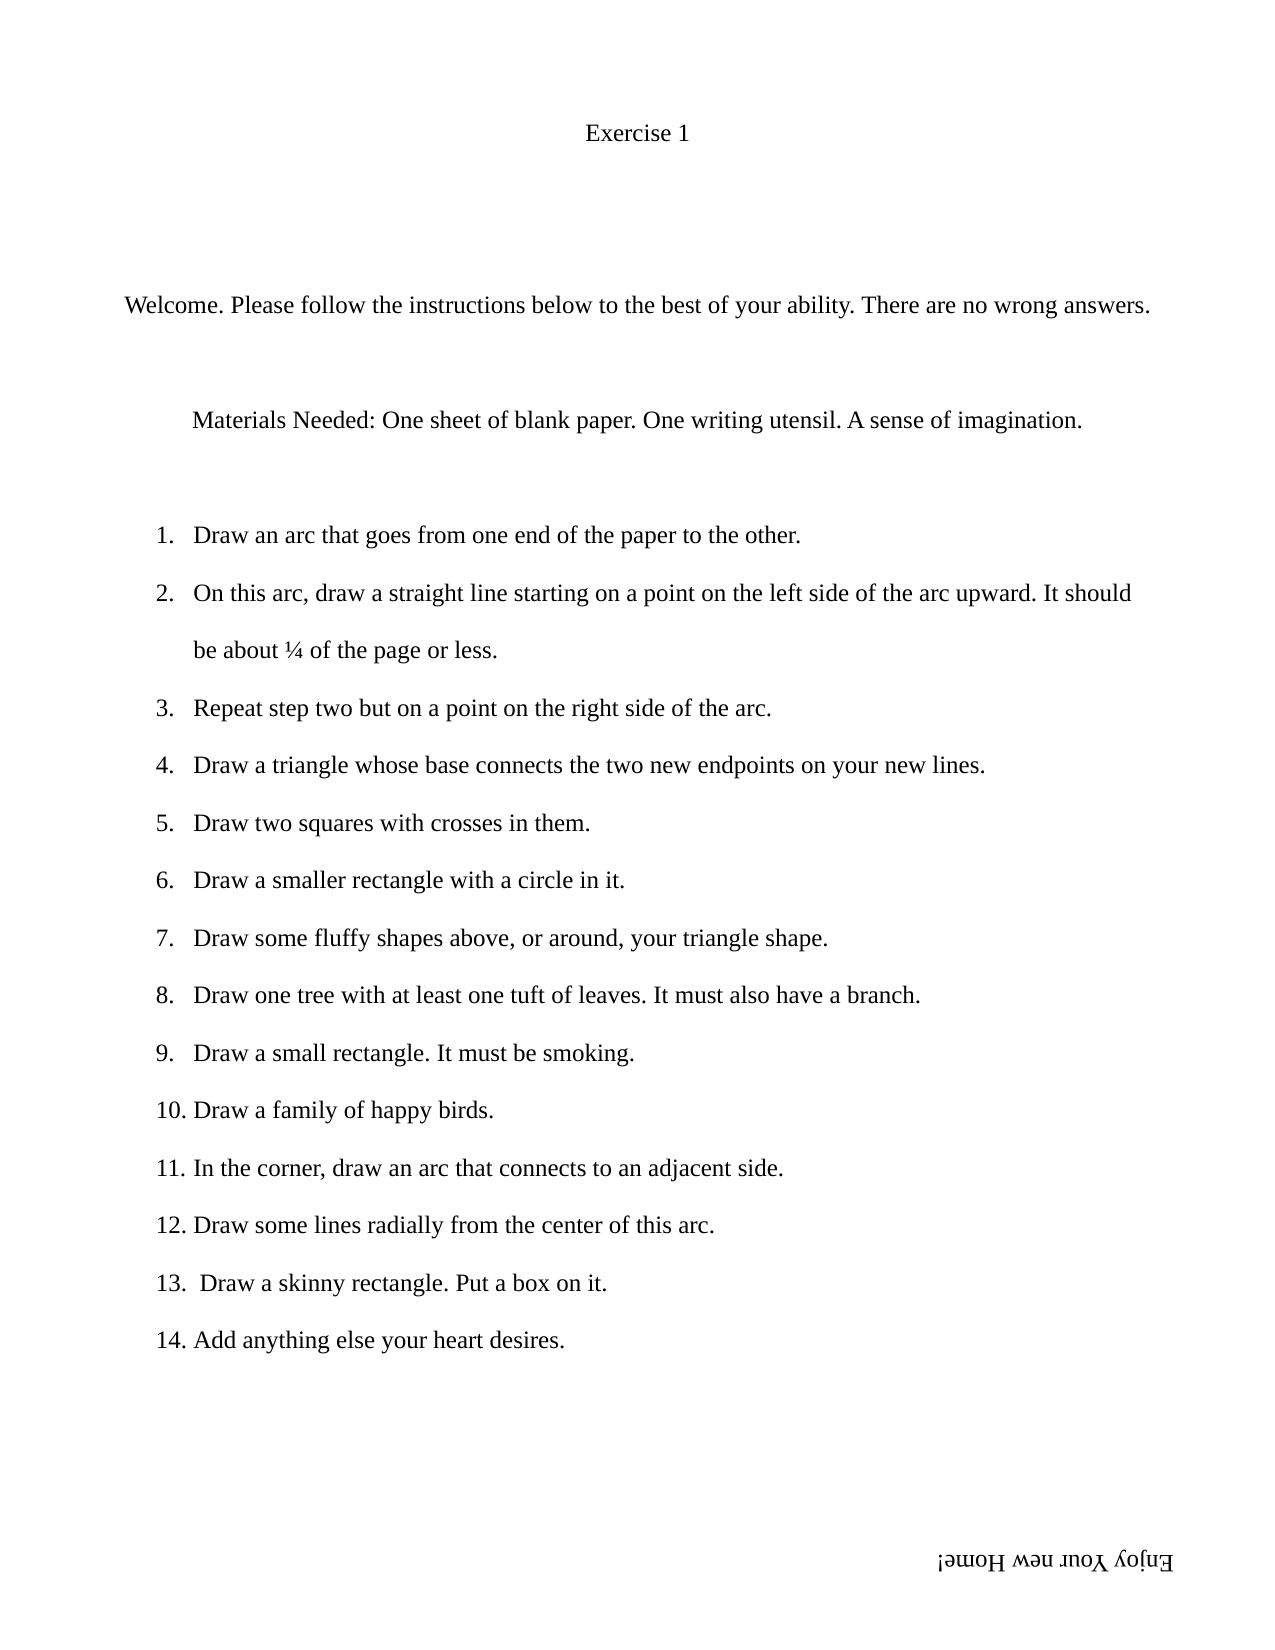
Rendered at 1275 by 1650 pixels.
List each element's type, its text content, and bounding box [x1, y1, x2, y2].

text Materials Needed: One sheet of blank paper. One writing utensil. A sense of imagination. [118, 406, 1157, 434]
list Draw some lines radially from the center of this arc. [156, 1211, 1157, 1239]
list Draw an arc that goes from one end of the paper to the other. [156, 521, 1157, 549]
list Add anything else your heart desires. [156, 1326, 1157, 1354]
list Draw one tree with at least one tuft of leaves. It must also have a branch. [156, 981, 1157, 1009]
list In the corner, draw an arc that connects to an adjacent side. [156, 1153, 1157, 1182]
list Draw a family of happy birds. [156, 1096, 1157, 1124]
list Draw two squares with crosses in them. [156, 808, 1157, 837]
list Draw a small rectangle. It must be smoking. [156, 1038, 1157, 1067]
list Draw some fluffy shapes above, or around, your triangle shape. [156, 923, 1157, 952]
list Repeat step two but on a point on the right side of the arc. [156, 693, 1157, 722]
list On this arc, draw a straight line starting on a point on the left side of the arc upward. It should be about ¼ of the page or less. [156, 578, 1157, 664]
text Exercise 1 [118, 118, 1157, 147]
list Draw a smaller rectangle with a circle in it. [156, 866, 1157, 894]
text Welcome. Please follow the instructions below to the best of your ability. There are no wrong answers. [118, 291, 1157, 319]
list Draw a skinny rectangle. Put a box on it. [156, 1268, 1157, 1297]
list Draw a triangle whose base connects the two new endpoints on your new lines. [156, 751, 1157, 779]
